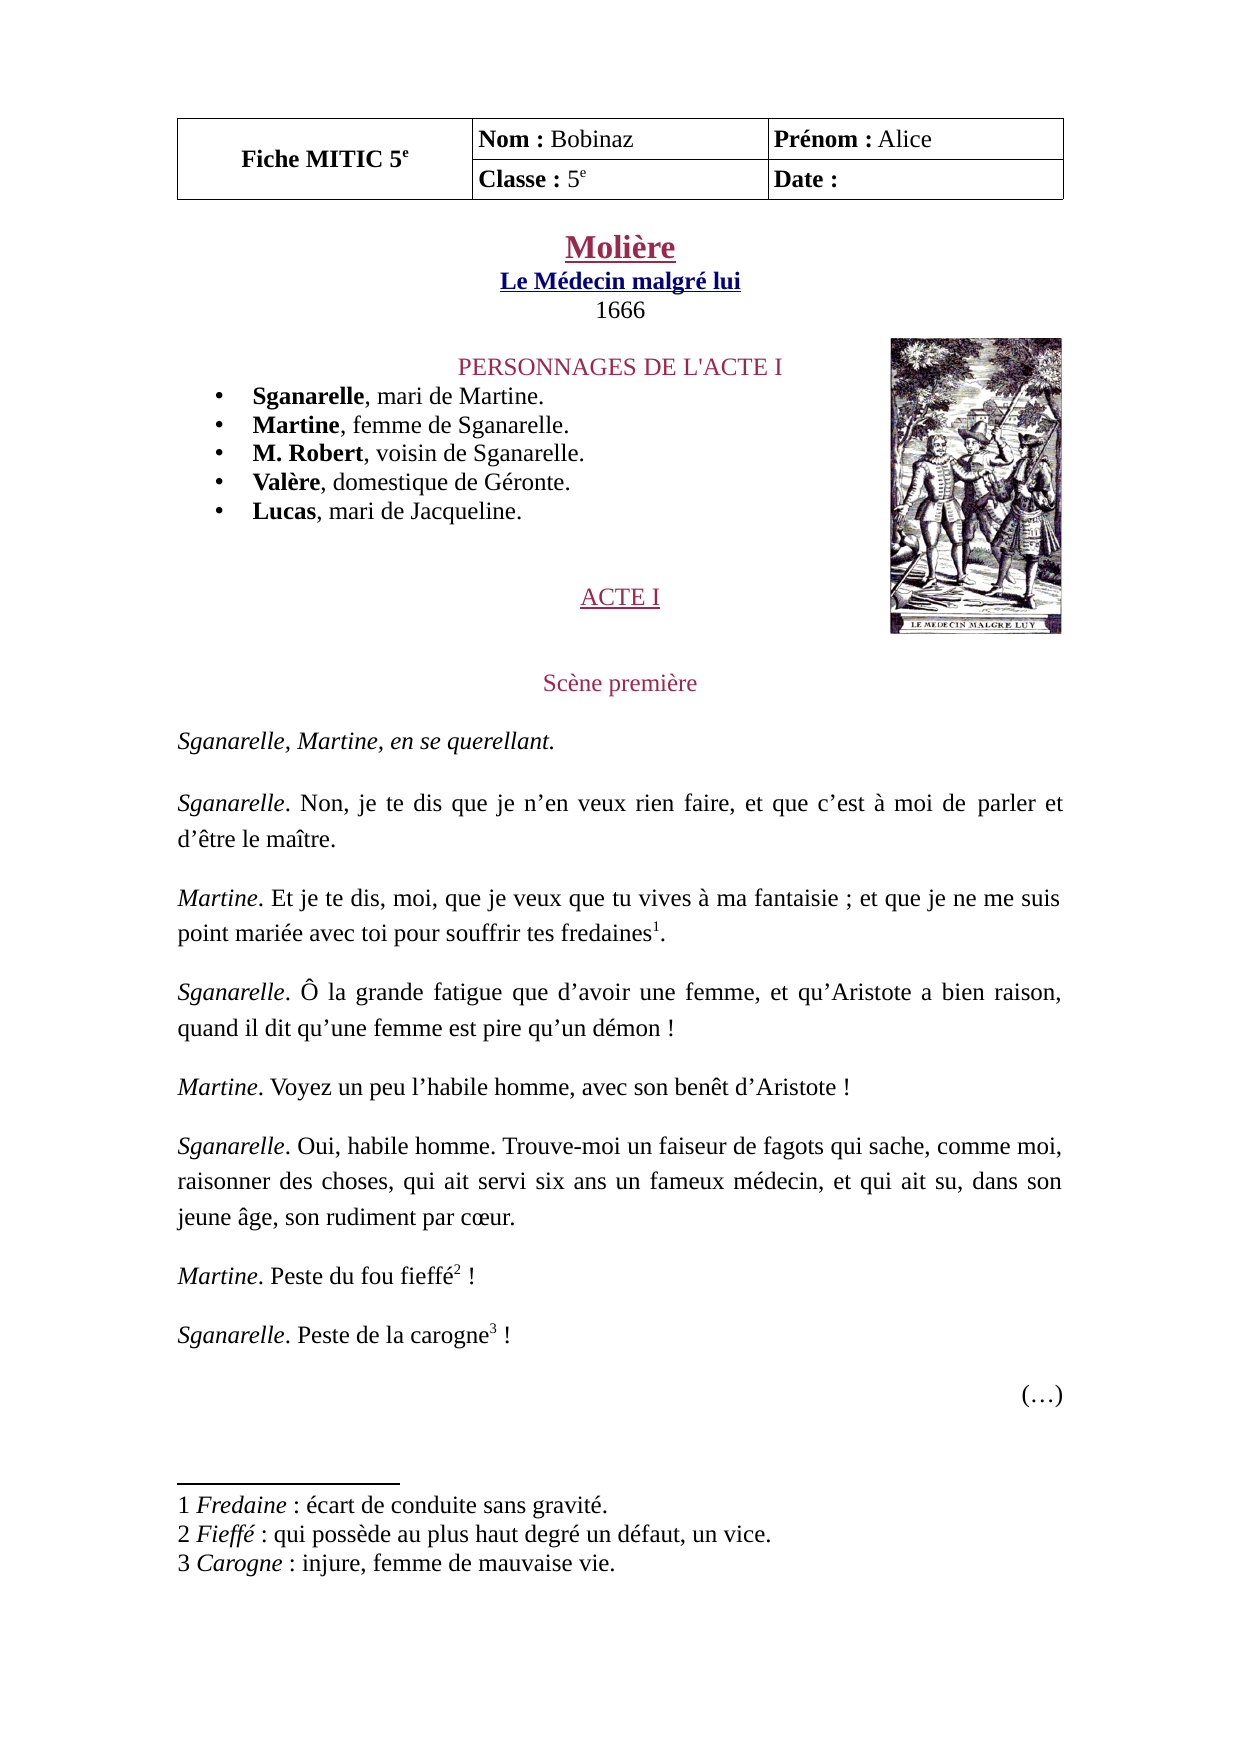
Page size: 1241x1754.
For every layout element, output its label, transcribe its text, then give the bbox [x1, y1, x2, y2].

text Sganarelle, Martine, en se querellant. [177, 726, 1063, 755]
text PERSONNAGES DE L'ACTE I [177, 352, 890, 381]
text Martine. Et je te dis, moi, que je veux que tu vives à ma fantaisie ; et que je ne me suis point mariée avec toi pour souffrir tes fredaines. [177, 878, 1063, 949]
list Sganarelle, mari de Martine. [215, 381, 890, 410]
text Sganarelle. Oui, habile homme. Trouve-moi un faiseur de fagots qui sache, comme moi, raisonner des choses, qui ait servi six ans un fameux médecin, et qui ait su, dans son jeune âge, son rudiment par cœur. [177, 1126, 1063, 1232]
list Valère, domestique de Géronte. [215, 467, 890, 496]
picture [890, 338, 1062, 634]
list M. Robert, voisin de Sganarelle. [215, 438, 890, 467]
table_header Fiche MITIC 5e [178, 119, 472, 199]
text Fredaine : écart de conduite sans gravité. [177, 1491, 1063, 1519]
text Sganarelle. Ô la grande fatigue que d’avoir une femme, et qu’Aristote a bien raison, quand il dit qu’une femme est pire qu’un démon ! [177, 972, 1063, 1043]
text Molière [177, 228, 1063, 266]
table_header Prénom : Alice [769, 119, 1063, 158]
text 1666 [177, 295, 1063, 323]
list Martine, femme de Sganarelle. [215, 410, 890, 438]
text Martine. Voyez un peu l’habile homme, avec son benêt d’Aristote ! [177, 1067, 1063, 1102]
text (…) [177, 1374, 1063, 1409]
text Scène première [177, 668, 1063, 697]
text Carogne : injure, femme de mauvaise vie. [177, 1548, 1063, 1577]
list Lucas, mari de Jacqueline. [215, 496, 890, 525]
text Sganarelle. Non, je te dis que je n’en veux rien faire, et que c’est à moi de parler et d’être le maître. [177, 783, 1063, 854]
text Le Médecin malgré lui [177, 266, 1063, 295]
text ACTE I [177, 582, 890, 611]
text Sganarelle. Peste de la carogne ! [177, 1315, 1063, 1350]
table_cell Date : [769, 160, 1063, 199]
table_header Nom : Bobinaz [473, 119, 768, 158]
text Fieffé : qui possède au plus haut degré un défaut, un vice. [177, 1519, 1063, 1548]
text Martine. Peste du fou fieffé ! [177, 1256, 1063, 1291]
table_cell Classe : 5e [473, 160, 768, 199]
